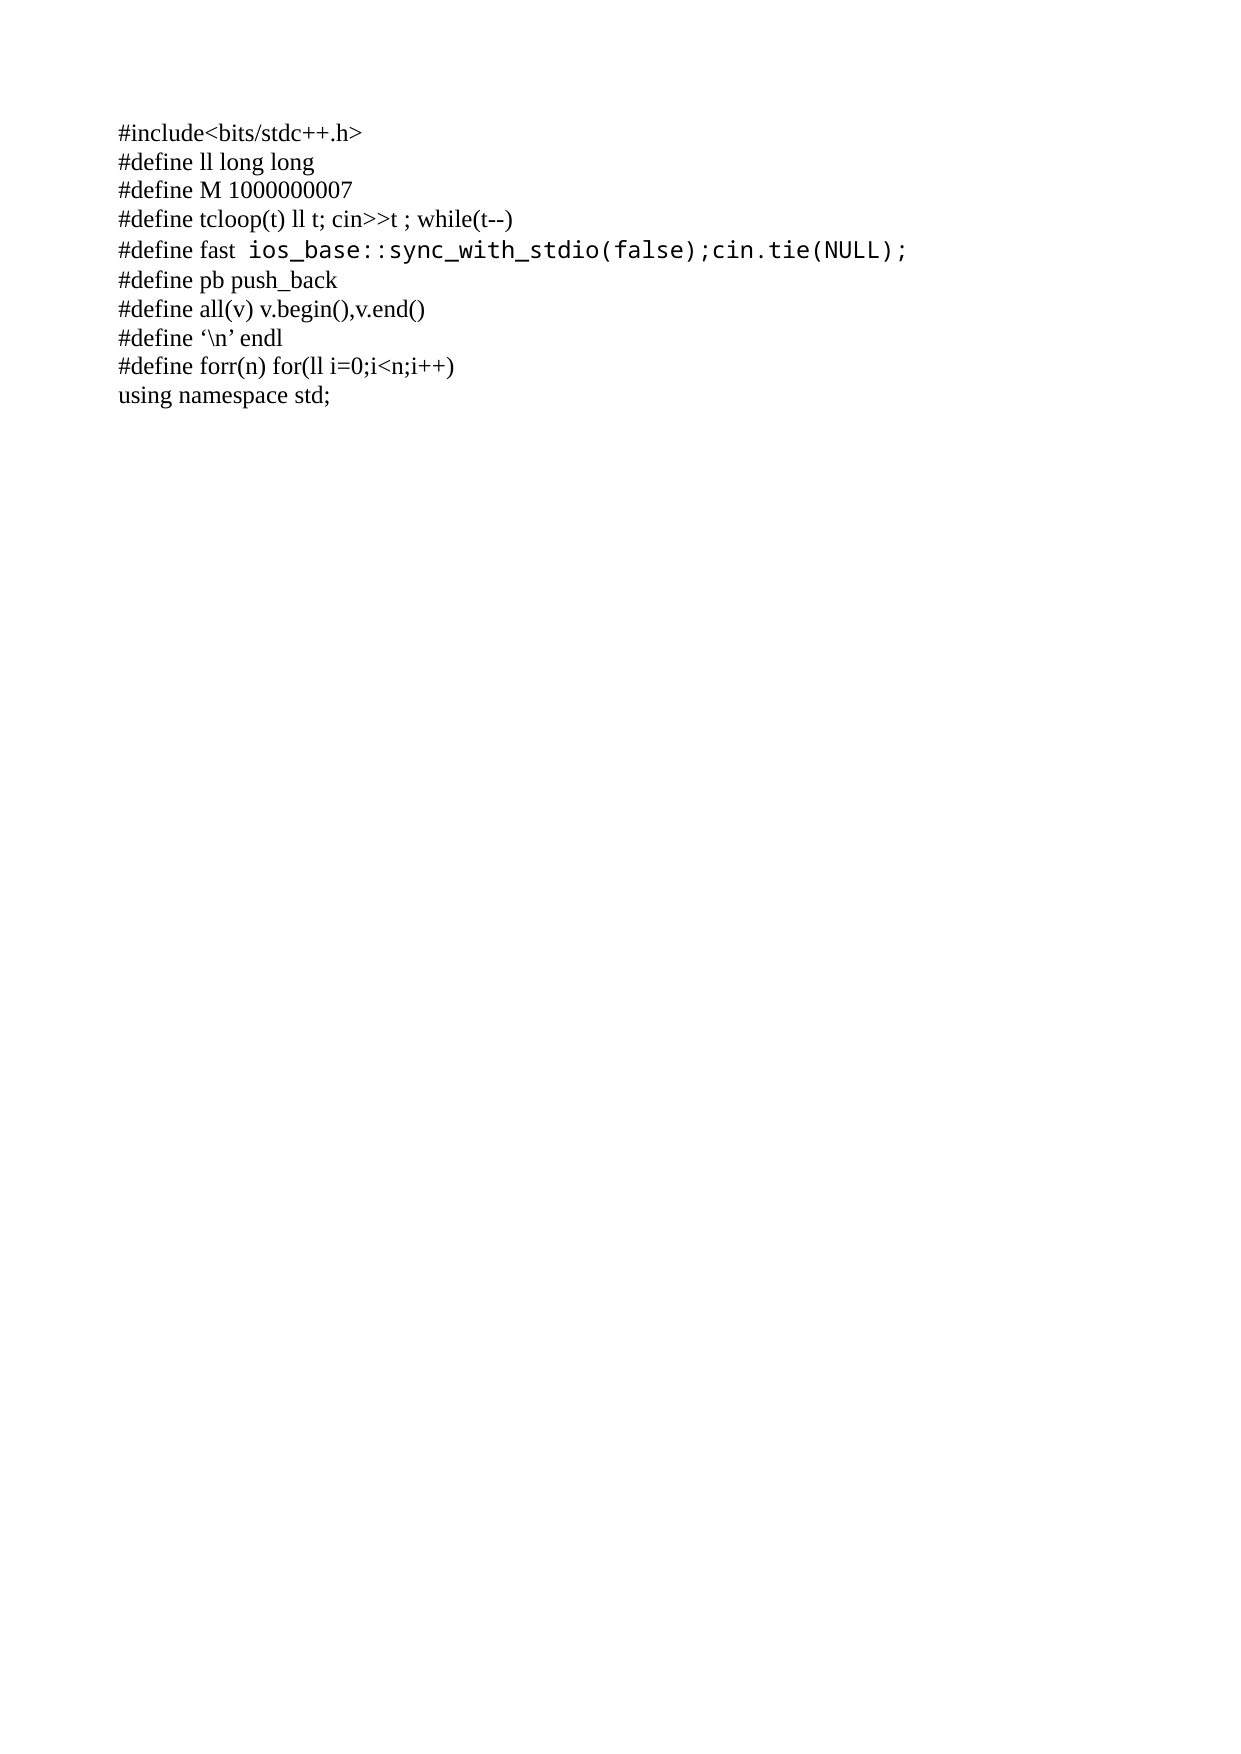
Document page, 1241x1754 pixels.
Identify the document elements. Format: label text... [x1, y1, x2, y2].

text #define ll long long [118, 147, 1122, 176]
text #define M 1000000007 [118, 176, 1122, 204]
text #define forr(n) for(ll i=0;i<n;i++) [118, 351, 1122, 380]
text #define all(v) v.begin(),v.end() [118, 294, 1122, 323]
text using namespace std; [118, 380, 1122, 409]
text #define ‘\n’ endl [118, 323, 1122, 351]
text #define tcloop(t) ll t; cin>>t ; while(t--) [118, 204, 1122, 233]
text #define pb push_back [118, 265, 1122, 294]
text #include<bits/stdc++.h> [118, 118, 1122, 147]
text #define fast ios_base::sync_with_stdio(false);cin.tie(NULL); [118, 233, 1122, 265]
